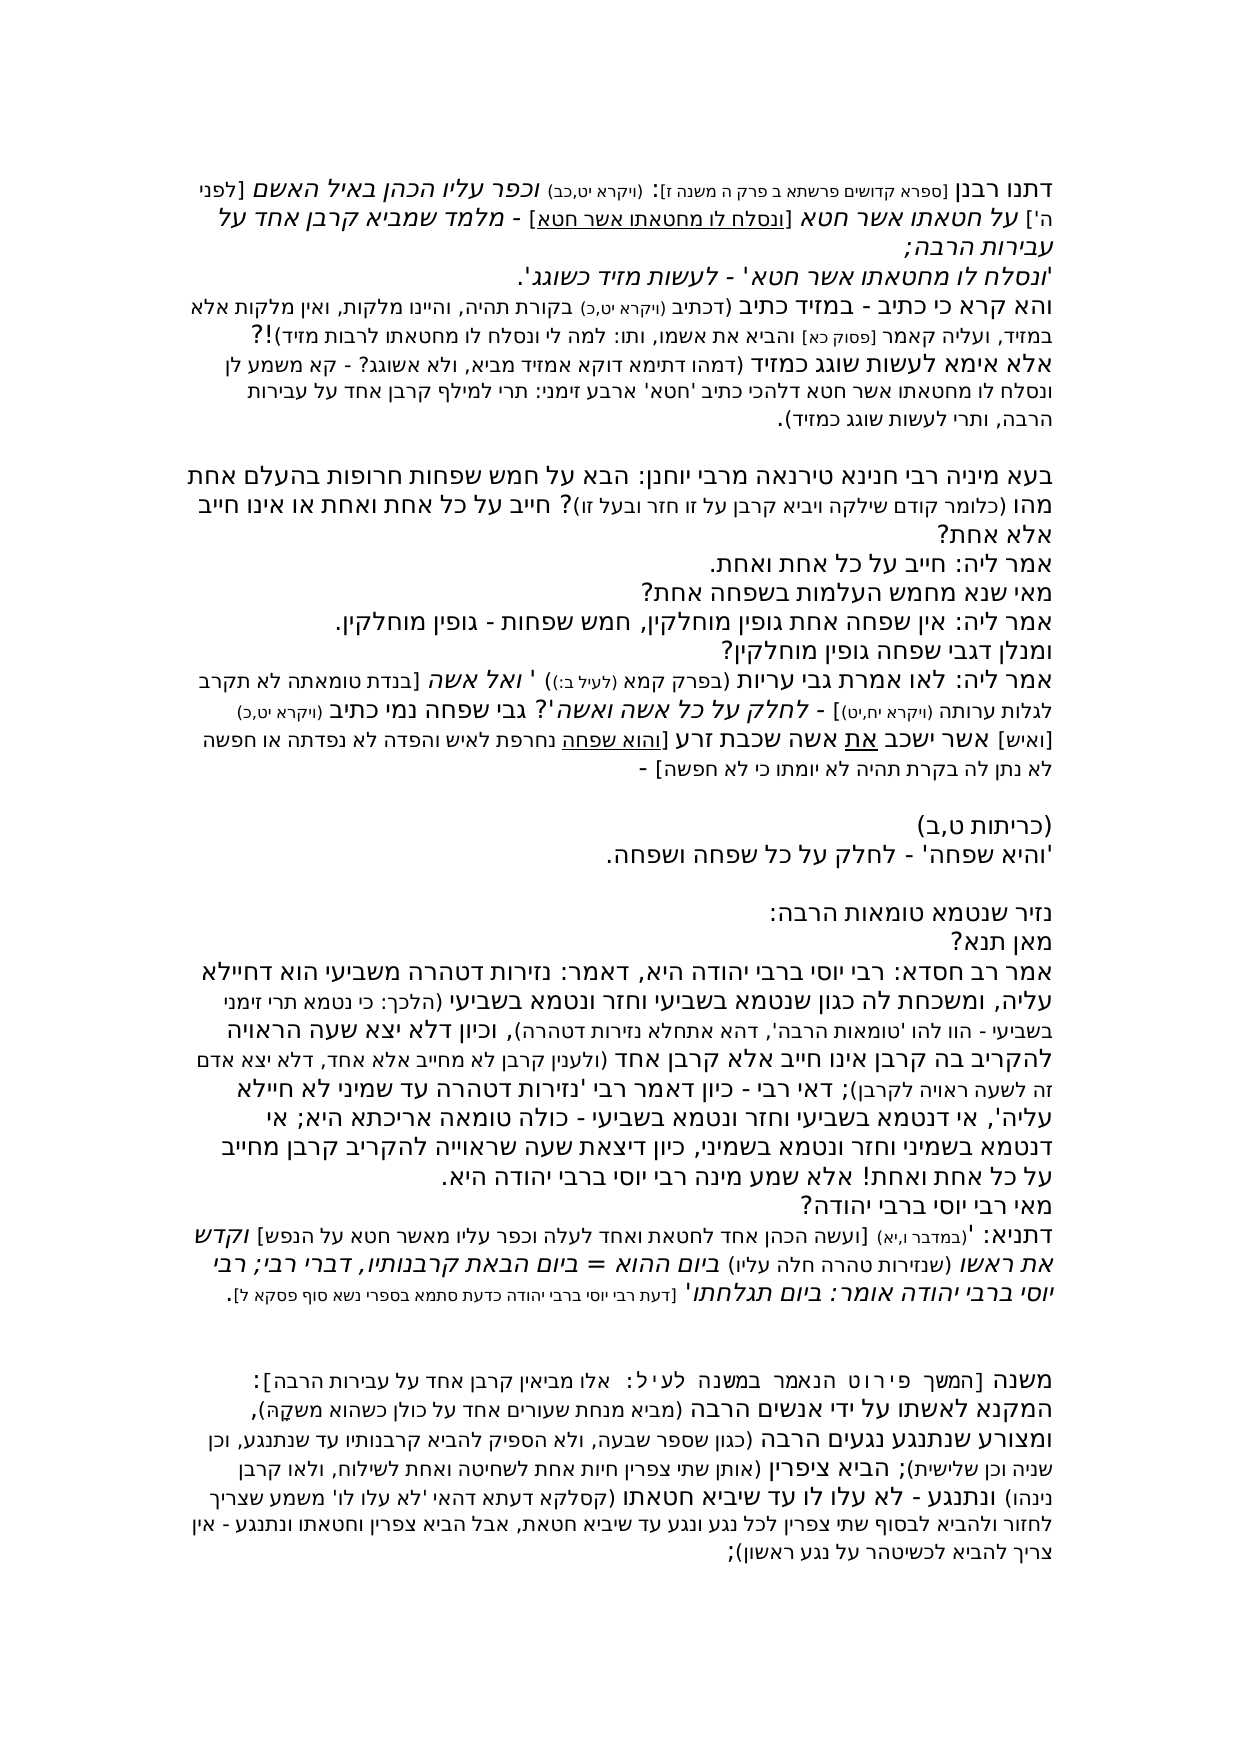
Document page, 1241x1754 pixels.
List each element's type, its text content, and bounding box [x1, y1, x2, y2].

text המקנא לאשתו על ידי אנשים הרבה (מביא מנחת שעורים אחד על כולן כשהוא משקָהּ), [187, 1395, 1053, 1424]
text נזיר שנטמא טומאות הרבה: [187, 898, 1053, 928]
text דתניא: '(במדבר ו,יא) [ועשה הכהן אחד לחטאת ואחד לעלה וכפר עליו מאשר חטא על הנפש] וקדש את ראשו (שנזירות טהרה חלה עליו) ביום ההוא = ביום הבאת קרבנותיו, דברי רבי; רבי יוסי ברבי יהודה אומר: ביום תגלחתו' [דעת רבי יוסי ברבי יהודה כדעת סתמא בספרי נשא סוף פסקא ל]. [187, 1220, 1053, 1308]
text אמר ליה: אין שפחה אחת גופין מוחלקין, חמש שפחות - גופין מוחלקין. [187, 607, 1053, 637]
text משנה [המשך פירוט הנאמר במשנה לעיל: אלו מביאין קרבן אחד על עבירות הרבה]: [187, 1365, 1053, 1395]
text 'ונסלח לו מחטאתו אשר חטא' - לעשות מזיד כשוגג'. [187, 262, 1053, 291]
text ומצורע שנתנגע נגעים הרבה (כגון שספר שבעה, ולא הספיק להביא קרבנותיו עד שנתנגע, וכן שניה וכן שלישית); הביא ציפרין (אותן שתי צפרין חיות אחת לשחיטה ואחת לשילוח, ולאו קרבן נינהו) ונתנגע - לא עלו לו עד שיביא חטאתו (קסלקא דעתא דהאי 'לא עלו לו' משמע שצריך לחזור ולהביא לבסוף שתי צפרין לכל נגע ונגע עד שיביא חטאת, אבל הביא צפרין וחטאתו ונתנגע - אין צריך להביא לכשיטהר על נגע ראשון); [187, 1424, 1053, 1566]
text אמר רב חסדא: רבי יוסי ברבי יהודה היא, דאמר: נזירות דטהרה משביעי הוא דחיילא עליה, ומשכחת לה כגון שנטמא בשביעי וחזר ונטמא בשביעי (הלכך: כי נטמא תרי זימני בשביעי - הוו להו 'טומאות הרבה', דהא אתחלא נזירות דטהרה), וכיון דלא יצא שעה הראויה להקריב בה קרבן אינו חייב אלא קרבן אחד (ולענין קרבן לא מחייב אלא אחד, דלא יצא אדם זה לשעה ראויה לקרבן); דאי רבי - כיון דאמר רבי 'נזירות דטהרה עד שמיני לא חיילא עליה', אי דנטמא בשביעי וחזר ונטמא בשביעי - כולה טומאה אריכתא היא; אי דנטמא בשמיני וחזר ונטמא בשמיני, כיון דיצאת שעה שראוייה להקריב קרבן מחייב על כל אחת ואחת! אלא שמע מינה רבי יוסי ברבי יהודה היא. [187, 957, 1053, 1191]
text מאי שנא מחמש העלמות בשפחה אחת? [187, 578, 1053, 607]
text (כריתות ט,ב) [187, 811, 1053, 841]
text והא קרא כי כתיב - במזיד כתיב (דכתיב (ויקרא יט,כ) בקורת תהיה, והיינו מלקות, ואין מלקות אלא במזיד, ועליה קאמר [פסוק כא] והביא את אשמו, ותו: למה לי ונסלח לו מחטאתו לרבות מזיד)!? [187, 291, 1053, 349]
text אמר ליה: לאו אמרת גבי עריות (בפרק קמא (לעיל ב:)) ' ואל אשה [בנדת טומאתה לא תקרב לגלות ערותה (ויקרא יח,יט)] - לחלק על כל אשה ואשה'? גבי שפחה נמי כתיב (ויקרא יט,כ) [ואיש] אשר ישכב את אשה שכבת זרע [והוא שפחה נחרפת לאיש והפדה לא נפדתה או חפשה לא נתן לה בקרת תהיה לא יומתו כי לא חפשה] - [187, 666, 1053, 783]
text מאי רבי יוסי ברבי יהודה? [187, 1191, 1053, 1220]
text אמר ליה: חייב על כל אחת ואחת. [187, 549, 1053, 578]
text 'והיא שפחה' - לחלק על כל שפחה ושפחה. [187, 841, 1053, 870]
text אלא אימא לעשות שוגג כמזיד (דמהו דתימא דוקא אמזיד מביא, ולא אשוגג? - קא משמע לן ונסלח לו מחטאתו אשר חטא דלהכי כתיב 'חטא' ארבע זימני: תרי למילף קרבן אחד על עבירות הרבה, ותרי לעשות שוגג כמזיד). [187, 349, 1053, 433]
text בעא מיניה רבי חנינא טירנאה מרבי יוחנן: הבא על חמש שפחות חרופות בהעלם אחת מהו (כלומר קודם שילקה ויביא קרבן על זו חזר ובעל זו)? חייב על כל אחת ואחת או אינו חייב אלא אחת? [187, 461, 1053, 549]
text דתנו רבנן [ספרא קדושים פרשתא ב פרק ה משנה ז]: (ויקרא יט,כב) וכפר עליו הכהן באיל האשם [לפני ה'] על חטאתו אשר חטא [ונסלח לו מחטאתו אשר חטא] - מלמד שמביא קרבן אחד על עבירות הרבה; [187, 174, 1053, 262]
text מאן תנא? [187, 928, 1053, 957]
text ומנלן דגבי שפחה גופין מוחלקין? [187, 637, 1053, 666]
